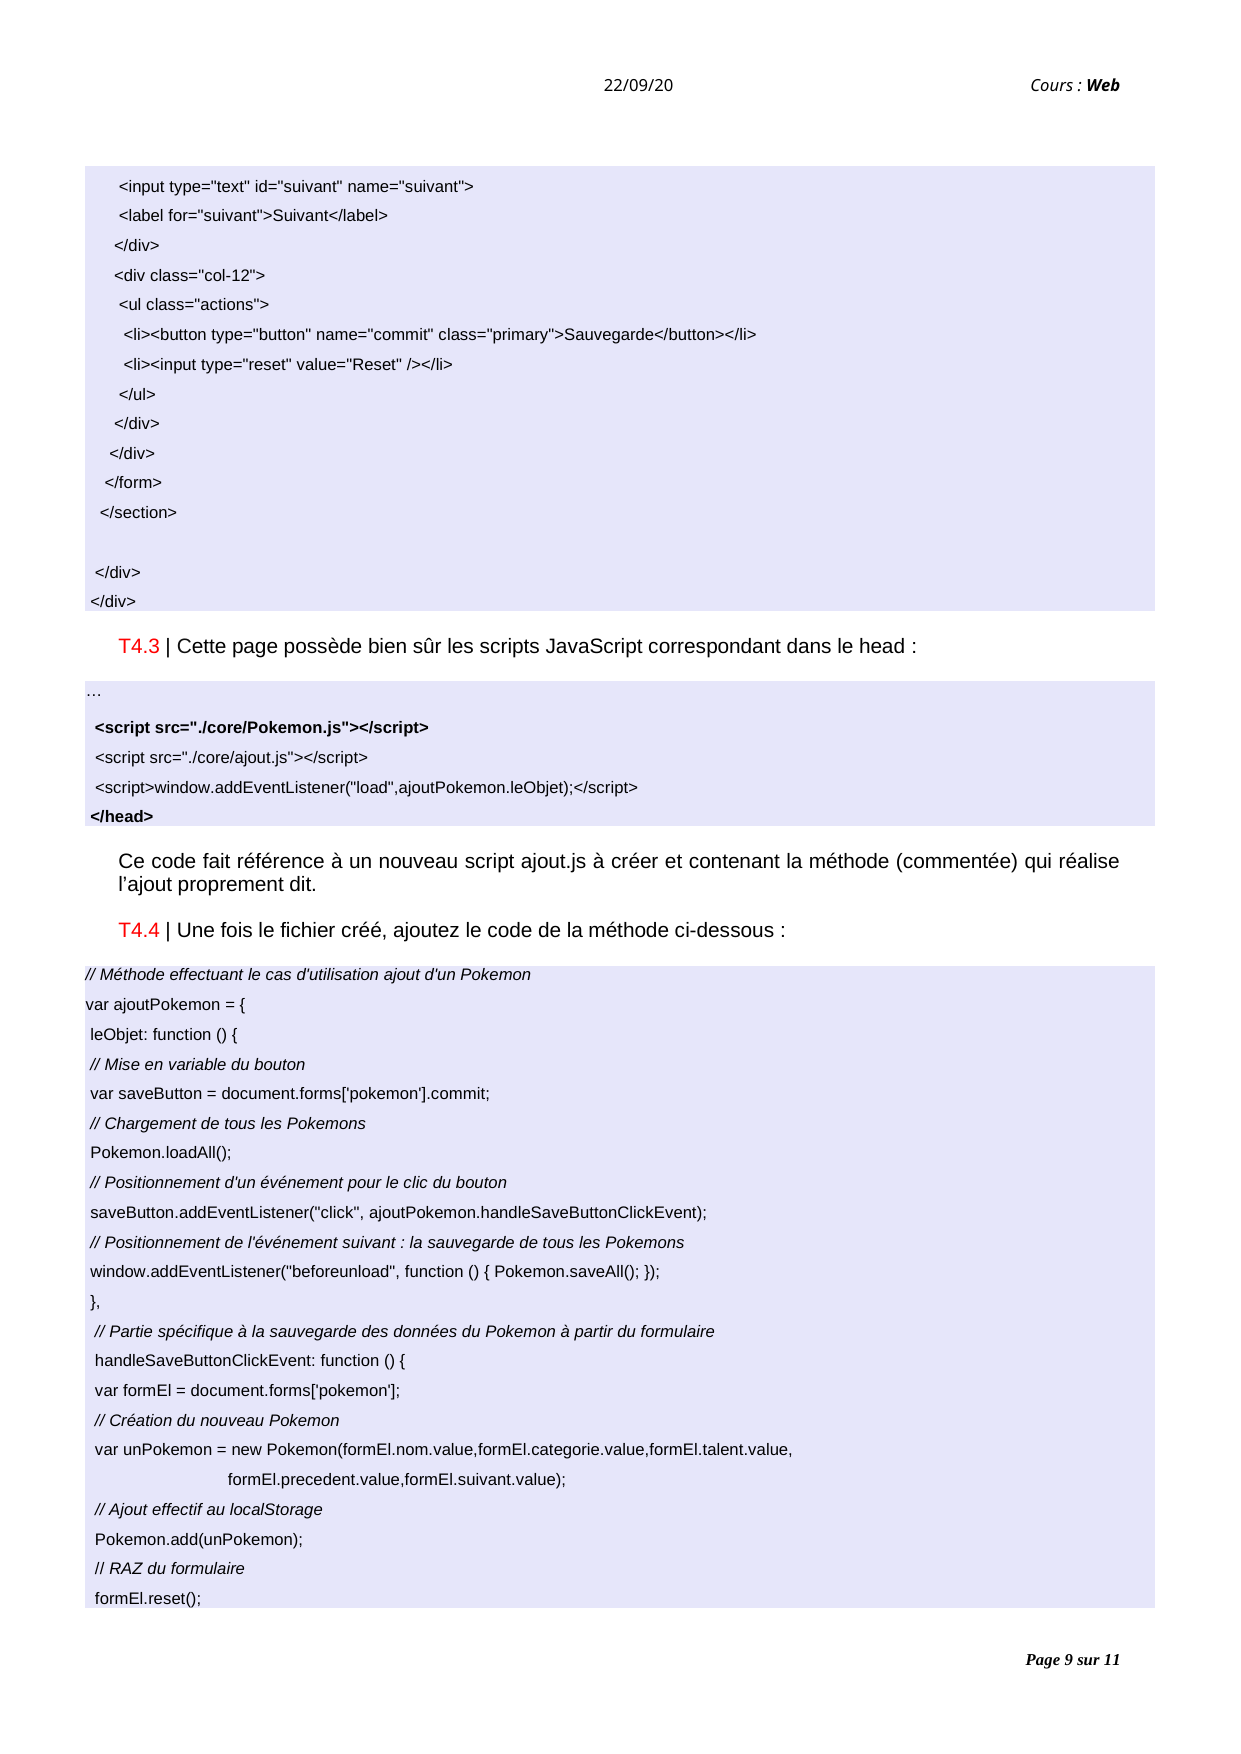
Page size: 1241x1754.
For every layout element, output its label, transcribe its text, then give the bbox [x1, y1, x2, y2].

text </ul> [85, 374, 1155, 403]
text Ce code fait référence à un nouveau script ajout.js à créer et contenant la méthode (commentée) qui réalise l’ajout proprement dit. [118, 849, 1122, 896]
text <li><input type="reset" value="Reset" /></li> [85, 344, 1155, 374]
text saveButton.addEventListener("click", ajoutPokemon.handleSaveButtonClickEvent); [85, 1192, 1155, 1222]
text // Positionnement de l'événement suivant : la sauvegarde de tous les Pokemons [85, 1222, 1155, 1252]
text <ul class="actions"> [85, 285, 1155, 314]
text </section> [85, 492, 1155, 522]
text T4.3 | Cette page possède bien sûr les scripts JavaScript correspondant dans le head : [118, 634, 1122, 658]
text </div> [85, 403, 1155, 433]
text <li><button type="button" name="commit" class="primary">Sauvegarde</button></li> [85, 314, 1155, 344]
text T4.4 | Une fois le fichier créé, ajoutez le code de la méthode ci-dessous : [118, 919, 1122, 942]
text formEl.precedent.value,formEl.suivant.value); [85, 1459, 1155, 1489]
text formEl.reset(); [85, 1578, 1155, 1608]
text <script src="./core/ajout.js"></script> [85, 737, 1155, 767]
text var saveButton = document.forms['pokemon'].commit; [85, 1073, 1155, 1103]
text Pokemon.loadAll(); [85, 1133, 1155, 1162]
text … [85, 681, 1155, 700]
text Pokemon.add(unPokemon); [85, 1519, 1155, 1548]
text <input type="text" id="suivant" name="suivant"> [85, 166, 1155, 196]
text // Chargement de tous les Pokemons [85, 1103, 1155, 1133]
text </div> [85, 552, 1155, 582]
text handleSaveButtonClickEvent: function () { [85, 1341, 1155, 1370]
text leObjet: function () { [85, 1014, 1155, 1044]
text // RAZ du formulaire [85, 1548, 1155, 1578]
text window.addEventListener("beforeunload", function () { Pokemon.saveAll(); }); [85, 1252, 1155, 1281]
text // Positionnement d'un événement pour le clic du bouton [85, 1162, 1155, 1192]
text // Méthode effectuant le cas d'utilisation ajout d'un Pokemon [85, 966, 1155, 984]
text <script src="./core/Pokemon.js"></script> [85, 718, 1155, 737]
text </form> [85, 463, 1155, 492]
text // Mise en variable du bouton [85, 1044, 1155, 1073]
text var formEl = document.forms['pokemon']; [85, 1370, 1155, 1400]
text </div> [85, 225, 1155, 255]
text </head> [85, 797, 1155, 826]
text var ajoutPokemon = { [85, 984, 1155, 1014]
text </div> [85, 433, 1155, 463]
text var unPokemon = new Pokemon(formEl.nom.value,formEl.categorie.value,formEl.talent.value, [85, 1430, 1155, 1459]
text <script>window.addEventListener("load",ajoutPokemon.leObjet);</script> [85, 767, 1155, 797]
text // Partie spécifique à la sauvegarde des données du Pokemon à partir du formulaire [85, 1311, 1155, 1341]
text </div> [85, 582, 1155, 611]
text // Création du nouveau Pokemon [85, 1400, 1155, 1430]
text }, [85, 1281, 1155, 1311]
text <div class="col-12"> [85, 255, 1155, 285]
text <label for="suivant">Suivant</label> [85, 196, 1155, 225]
text // Ajout effectif au localStorage [85, 1489, 1155, 1519]
